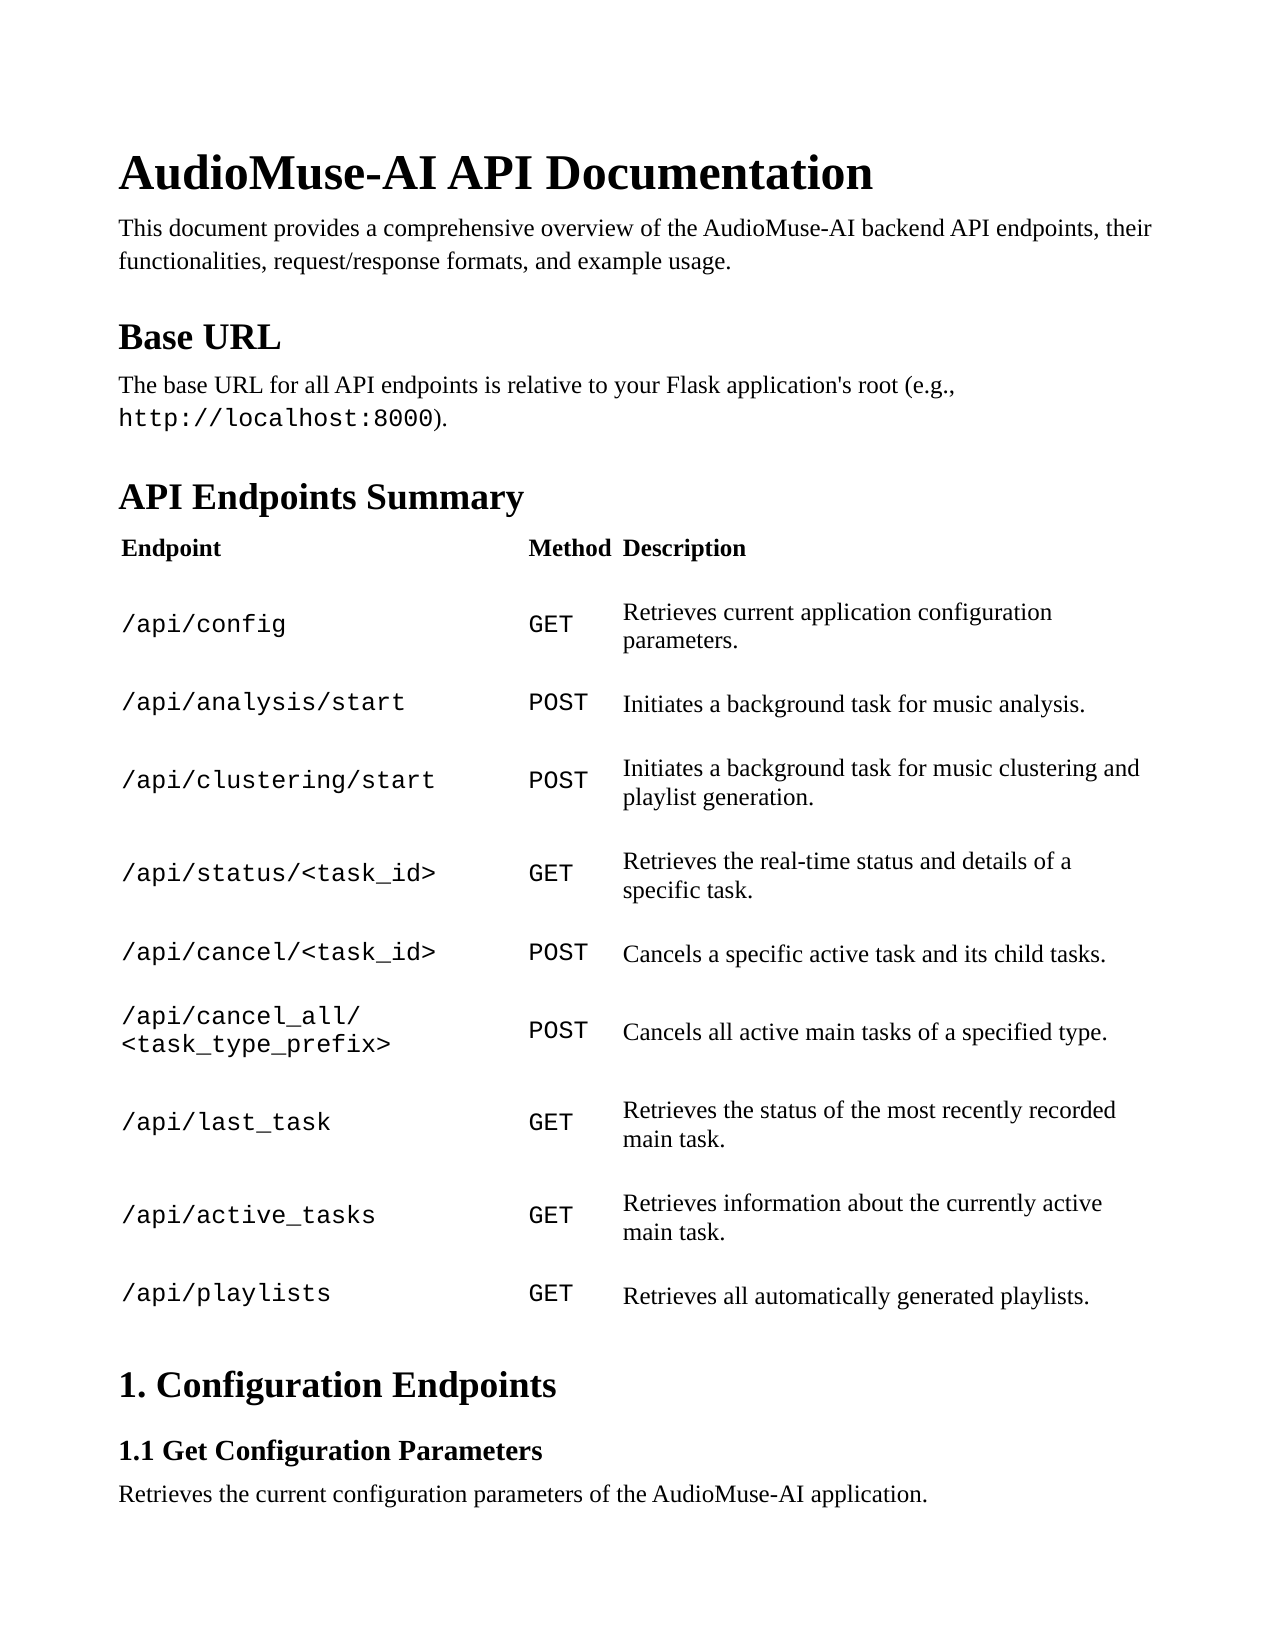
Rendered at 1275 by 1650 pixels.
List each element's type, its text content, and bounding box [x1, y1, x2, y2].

subtitle Base URL [118, 314, 1157, 358]
table_cell GET [525, 1185, 620, 1278]
subtitle AudioMuse-AI API Documentation [118, 143, 1157, 201]
table_cell Retrieves the real-time status and details of a specific task. [620, 844, 1157, 936]
table_cell POST [525, 1000, 620, 1092]
table_cell /api/status/<task_id> [118, 844, 525, 936]
table_cell Cancels all active main tasks of a specified type. [620, 1000, 1157, 1092]
table_cell POST [525, 936, 620, 1000]
table_cell GET [525, 594, 620, 687]
subtitle 1. Configuration Endpoints [118, 1363, 1157, 1406]
text Retrieves the current configuration parameters of the AudioMuse-AI application. [118, 1479, 1157, 1508]
text This document provides a comprehensive overview of the AudioMuse-AI backend API endpoints, their functionalities, request/response formats, and example usage. [118, 213, 1157, 275]
table_cell /api/clustering/start [118, 751, 525, 843]
table_header Description [620, 530, 1157, 594]
table_cell GET [525, 1278, 620, 1342]
table_cell /api/last_task [118, 1092, 525, 1185]
text The base URL for all API endpoints is relative to your Flask application's root (e.g., http://localhost:8000). [118, 370, 1157, 434]
table_cell Initiates a background task for music clustering and playlist generation. [620, 751, 1157, 843]
table_header Method [525, 530, 620, 594]
table_cell Cancels a specific active task and its child tasks. [620, 936, 1157, 1000]
table_header Endpoint [118, 530, 525, 594]
table_cell /api/cancel/<task_id> [118, 936, 525, 1000]
table_cell /api/playlists [118, 1278, 525, 1342]
table_cell /api/config [118, 594, 525, 687]
table_cell GET [525, 1092, 620, 1185]
table_cell Initiates a background task for music analysis. [620, 687, 1157, 751]
table_cell POST [525, 751, 620, 843]
subtitle API Endpoints Summary [118, 474, 1157, 517]
table_cell GET [525, 844, 620, 936]
subtitle 1.1 Get Configuration Parameters [118, 1433, 1157, 1467]
table_cell Retrieves information about the currently active main task. [620, 1185, 1157, 1278]
table_cell /api/cancel_all/<task_type_prefix> [118, 1000, 525, 1092]
table_cell Retrieves the status of the most recently recorded main task. [620, 1092, 1157, 1185]
table_cell /api/active_tasks [118, 1185, 525, 1278]
table_cell POST [525, 687, 620, 751]
table_cell /api/analysis/start [118, 687, 525, 751]
table_cell Retrieves current application configuration parameters. [620, 594, 1157, 687]
table_cell Retrieves all automatically generated playlists. [620, 1278, 1157, 1342]
